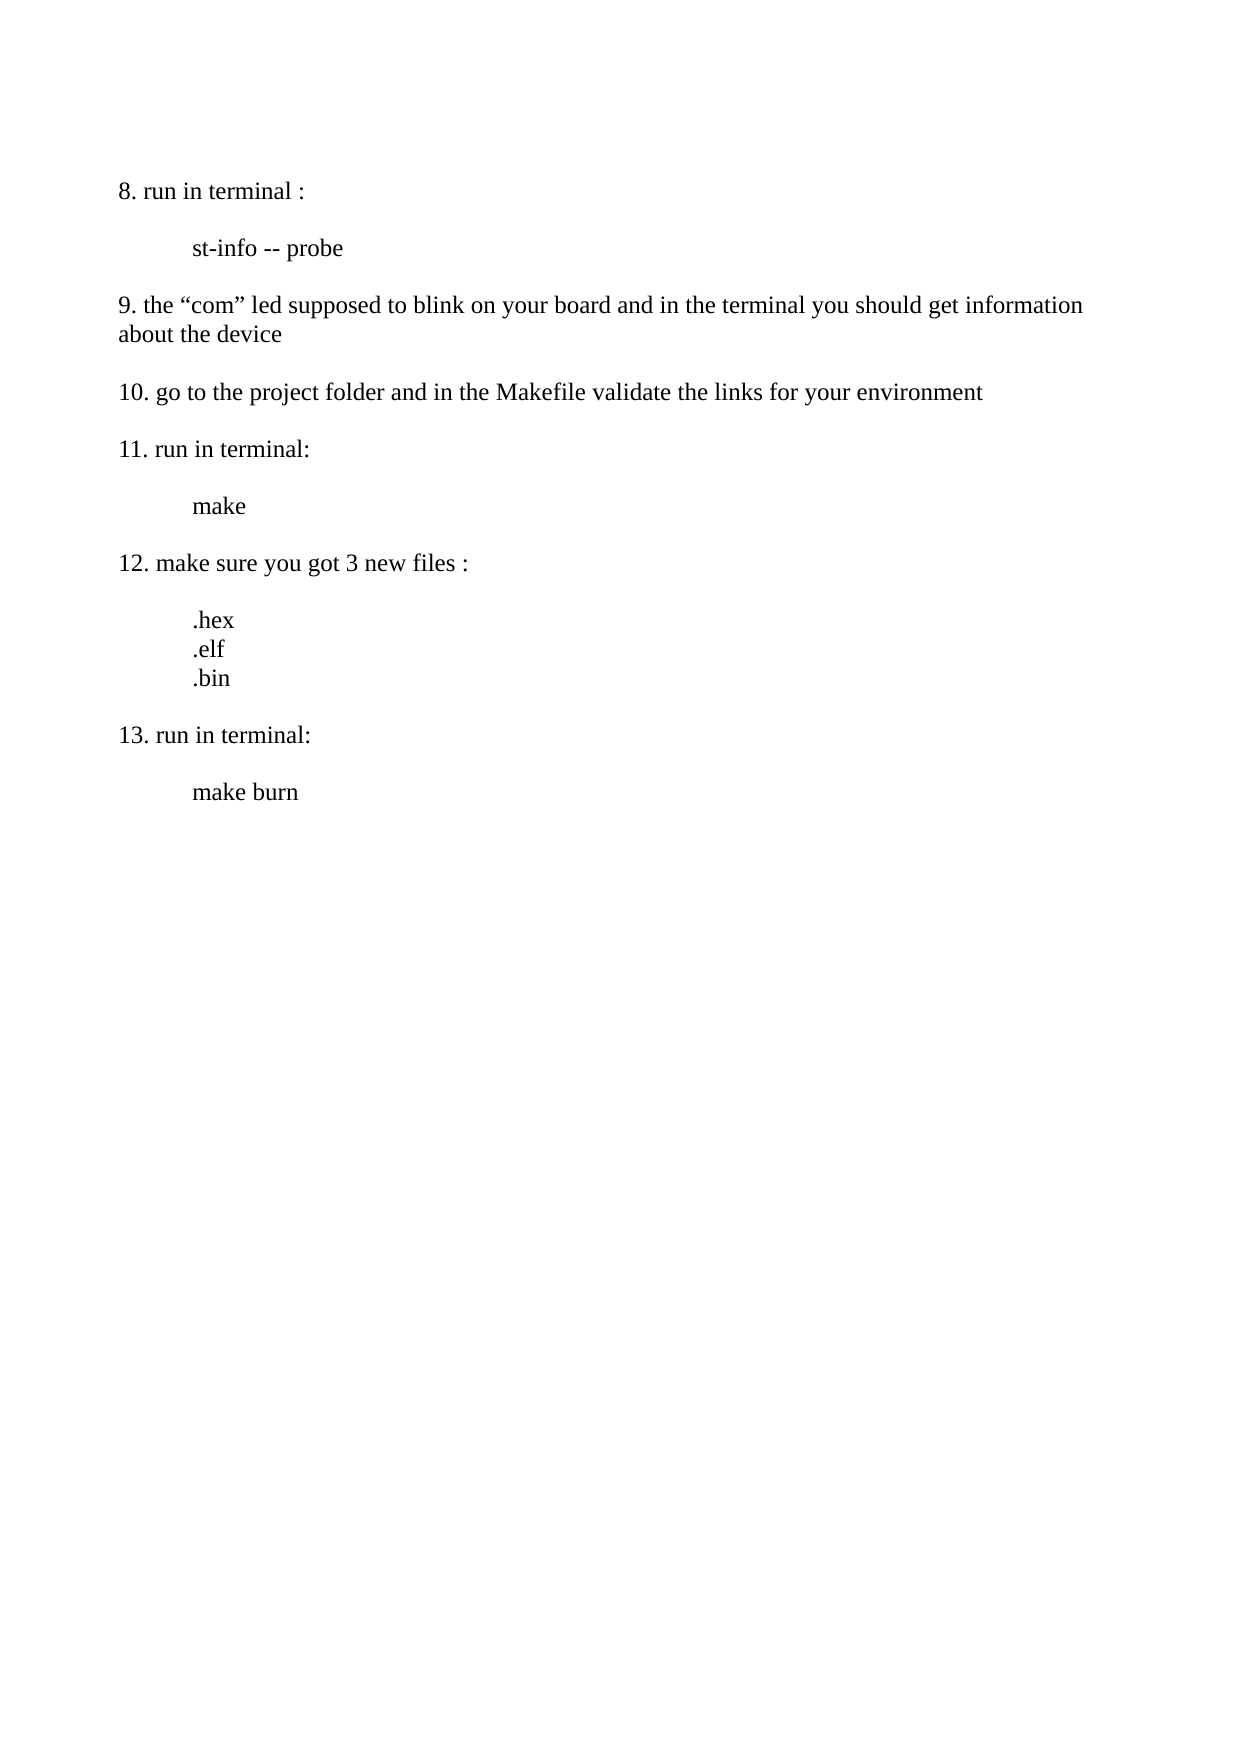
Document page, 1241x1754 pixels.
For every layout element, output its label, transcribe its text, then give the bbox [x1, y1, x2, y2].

text 9. the “com” led supposed to blink on your board and in the terminal you should get information about the device [118, 291, 1122, 348]
text st-info -- probe [118, 233, 1122, 262]
text make [118, 491, 1122, 520]
text 12. make sure you got 3 new files : [118, 548, 1122, 577]
text 10. go to the project folder and in the Makefile validate the links for your environment [118, 377, 1122, 406]
text 13. run in terminal: [118, 720, 1122, 749]
text 8. run in terminal : [118, 176, 1122, 205]
text .bin [118, 663, 1122, 692]
text 11. run in terminal: [118, 434, 1122, 463]
text .elf [118, 634, 1122, 663]
text .hex [118, 606, 1122, 634]
text make burn [118, 777, 1122, 806]
